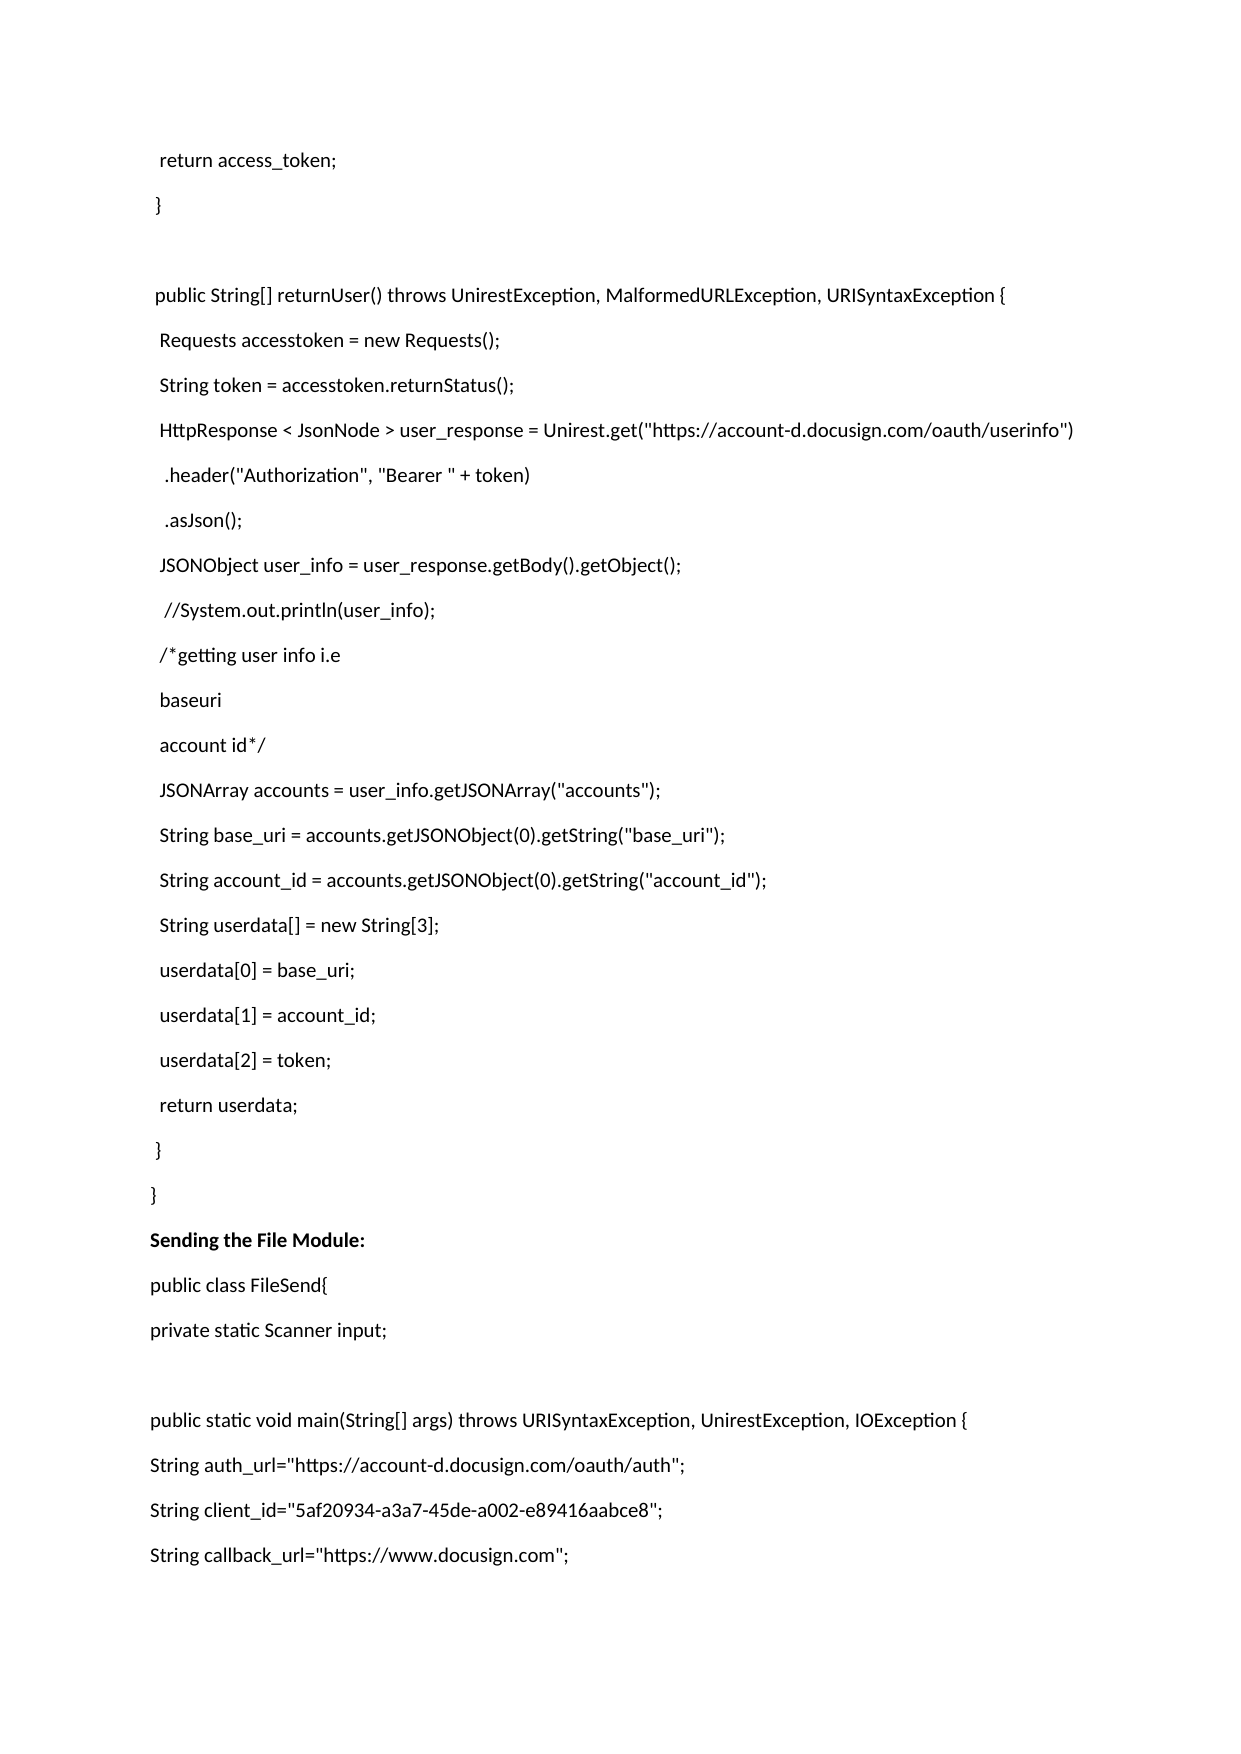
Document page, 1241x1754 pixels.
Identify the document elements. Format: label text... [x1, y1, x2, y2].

text JSONObject user_info = user_response.getBody().getObject(); [150, 552, 1090, 577]
text String callback_url="https://www.docusign.com"; [150, 1542, 1090, 1567]
text Requests accesstoken = new Requests(); [150, 327, 1090, 352]
text public static void main(String[] args) throws URISyntaxException, UnirestException, IOException { [150, 1407, 1090, 1432]
text String token = accesstoken.returnStatus(); [150, 372, 1090, 397]
text return access_token; [150, 147, 1090, 172]
text } [150, 192, 1090, 217]
text public class FileSend{ [150, 1272, 1090, 1297]
text .header("Authorization", "Bearer " + token) [150, 462, 1090, 487]
text account id*/ [150, 732, 1090, 757]
text } [150, 1182, 1090, 1207]
text String auth_url="https://account-d.docusign.com/oauth/auth"; [150, 1452, 1090, 1477]
text baseuri [150, 687, 1090, 712]
text userdata[0] = base_uri; [150, 957, 1090, 982]
text String client_id="5af20934-a3a7-45de-a002-e89416aabce8"; [150, 1497, 1090, 1522]
text String userdata[] = new String[3]; [150, 912, 1090, 937]
text /*getting user info i.e [150, 642, 1090, 667]
text JSONArray accounts = user_info.getJSONArray("accounts"); [150, 777, 1090, 802]
text //System.out.println(user_info); [150, 597, 1090, 622]
text } [150, 1137, 1090, 1162]
text Sending the File Module: [150, 1227, 1090, 1252]
text HttpResponse < JsonNode > user_response = Unirest.get("https://account-d.docusign.com/oauth/userinfo") [150, 417, 1090, 442]
text String account_id = accounts.getJSONObject(0).getString("account_id"); [150, 867, 1090, 892]
text userdata[2] = token; [150, 1047, 1090, 1072]
text String base_uri = accounts.getJSONObject(0).getString("base_uri"); [150, 822, 1090, 847]
text private static Scanner input; [150, 1317, 1090, 1342]
text return userdata; [150, 1092, 1090, 1117]
text userdata[1] = account_id; [150, 1002, 1090, 1027]
text public String[] returnUser() throws UnirestException, MalformedURLException, URISyntaxException { [150, 282, 1090, 307]
text .asJson(); [150, 507, 1090, 532]
